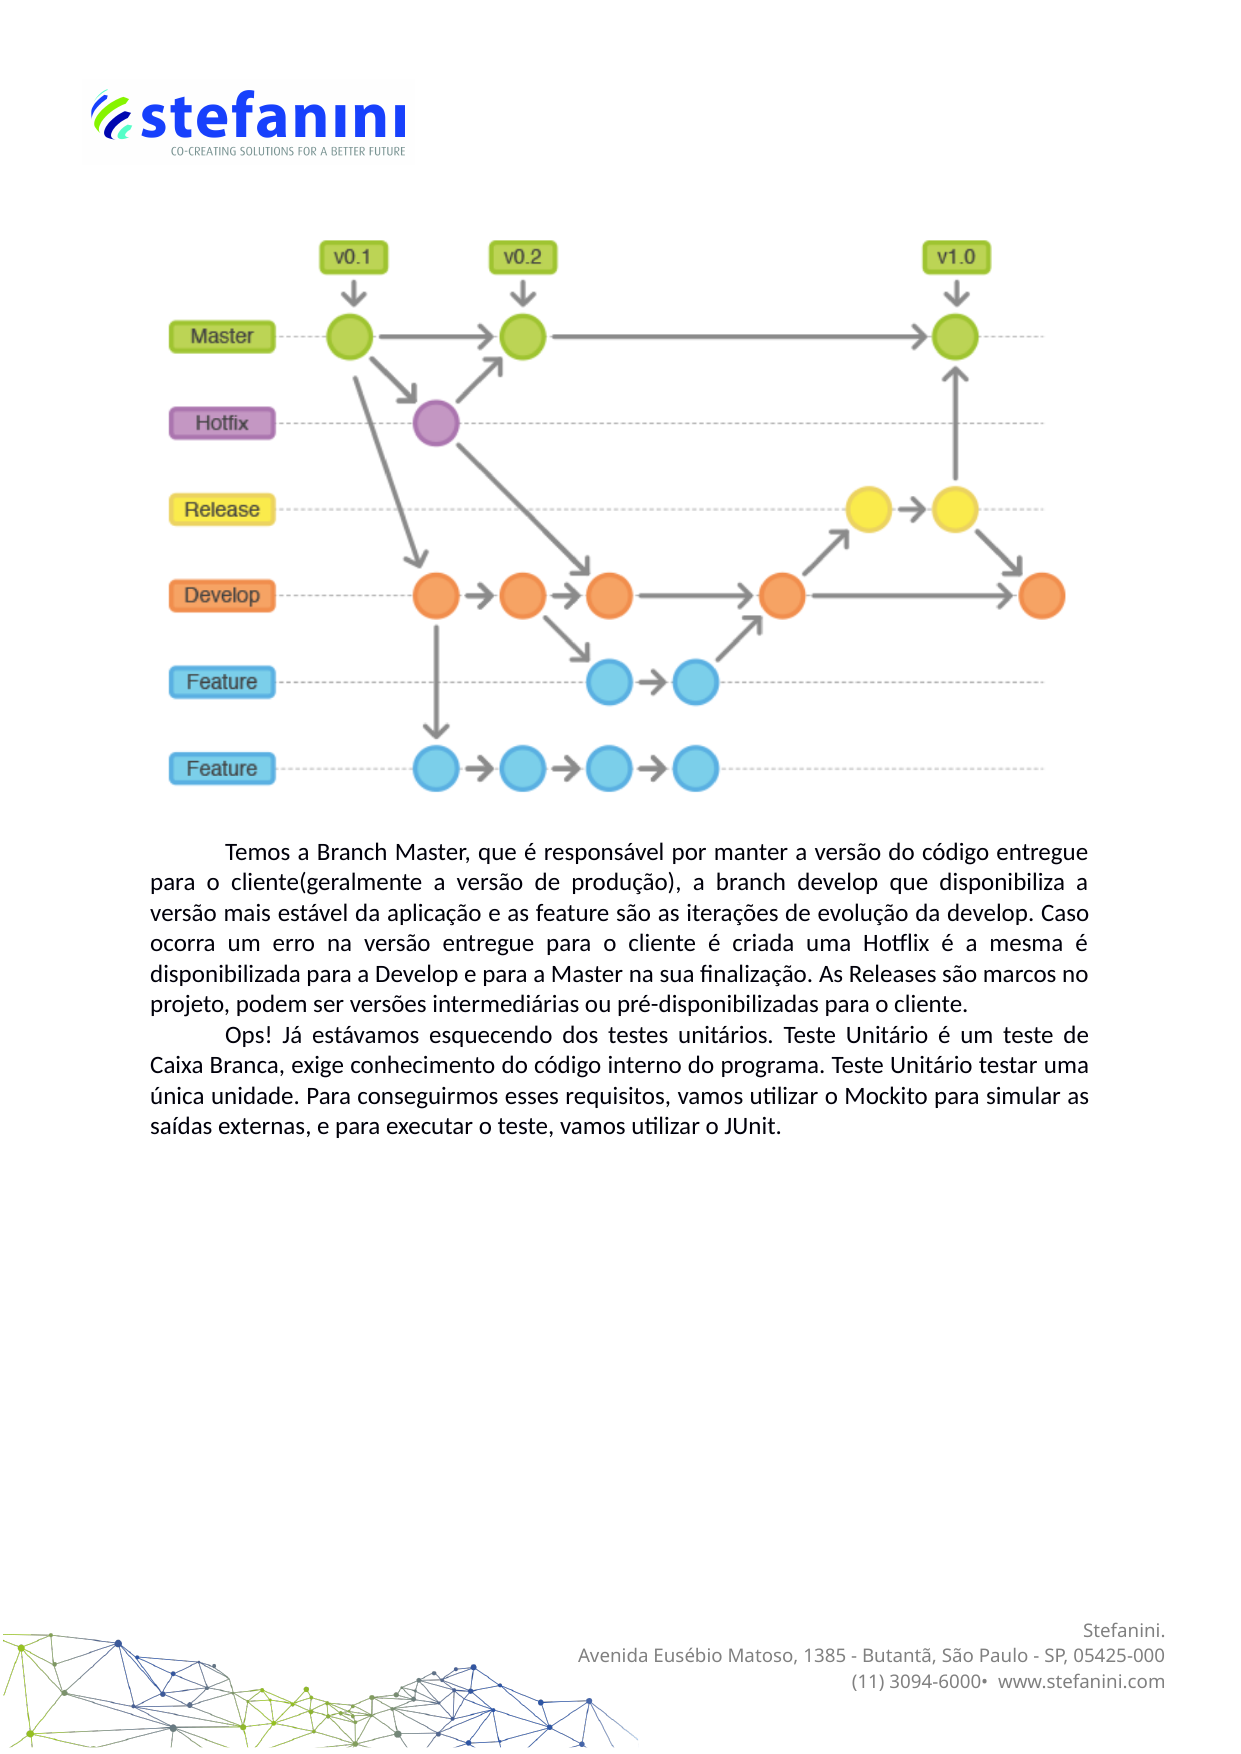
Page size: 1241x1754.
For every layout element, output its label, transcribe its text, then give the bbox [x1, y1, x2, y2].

text Temos a Branch Master, que é responsável por manter a versão do código entregue para o cliente(geralmente a versão de produção), a branch develop que disponibiliza a versão mais estável da aplicação e as feature são as iterações de evolução da develop. Caso ocorra um erro na versão entregue para o cliente é criada uma Hotflix é a mesma é disponibilizada para a Develop e para a Master na sua finalização. As Releases são marcos no projeto, podem ser versões intermediárias ou pré-disponibilizadas para o cliente. [150, 836, 1090, 1019]
picture [81, 79, 418, 168]
text Ops! Já estávamos esquecendo dos testes unitários. Teste Unitário é um teste de Caixa Branca, exige conhecimento do código interno do programa. Teste Unitário testar uma única unidade. Para conseguirmos esses requisitos, vamos utilizar o Mockito para simular as saídas externas, e para executar o teste, vamos utilizar o JUnit. [150, 1019, 1090, 1141]
picture [3, 1624, 676, 1748]
picture [150, 228, 1090, 806]
